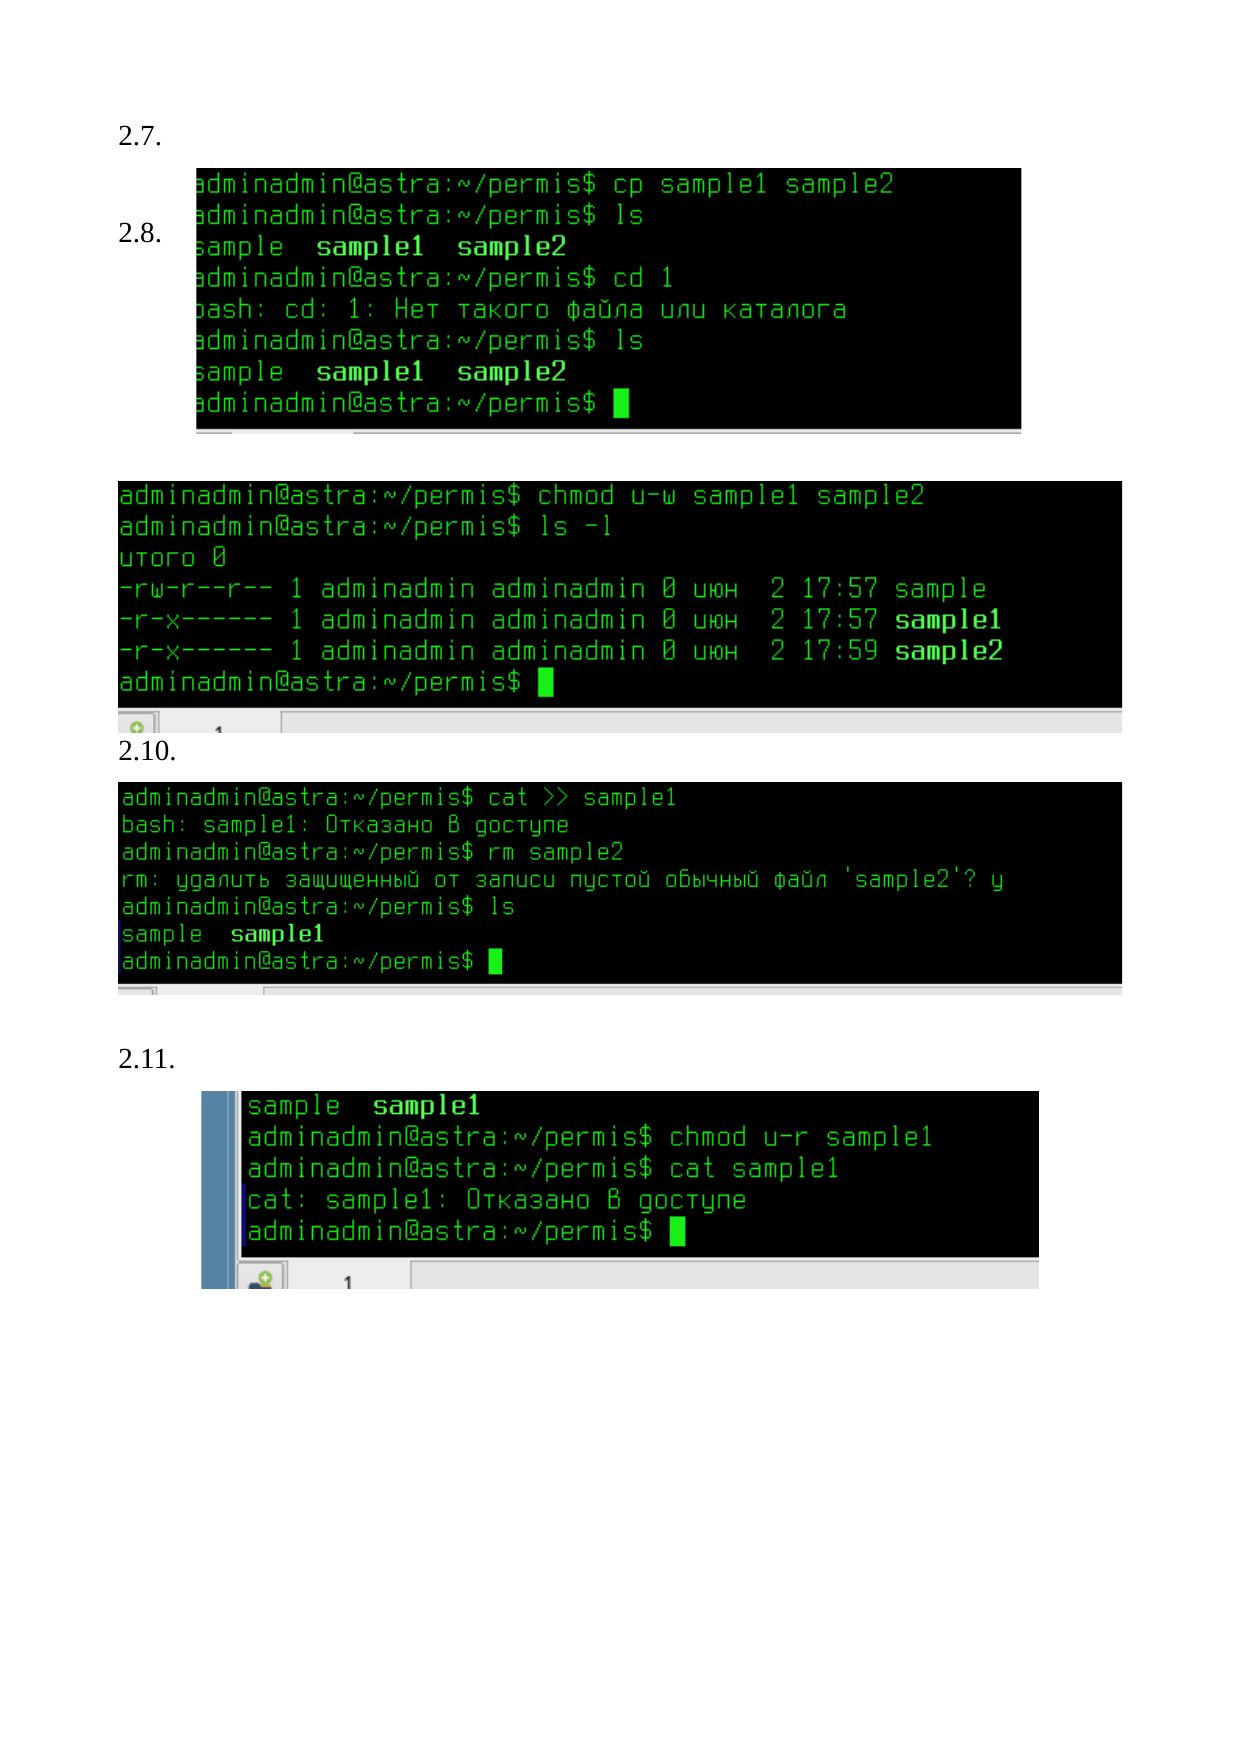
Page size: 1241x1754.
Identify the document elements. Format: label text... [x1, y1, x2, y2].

text 2.7. [118, 118, 1122, 152]
text [118, 463, 1122, 481]
text 2.10. [118, 733, 1122, 766]
text 2.8. [118, 216, 196, 249]
text 2.11. [118, 1042, 1122, 1075]
text [1022, 216, 1122, 249]
